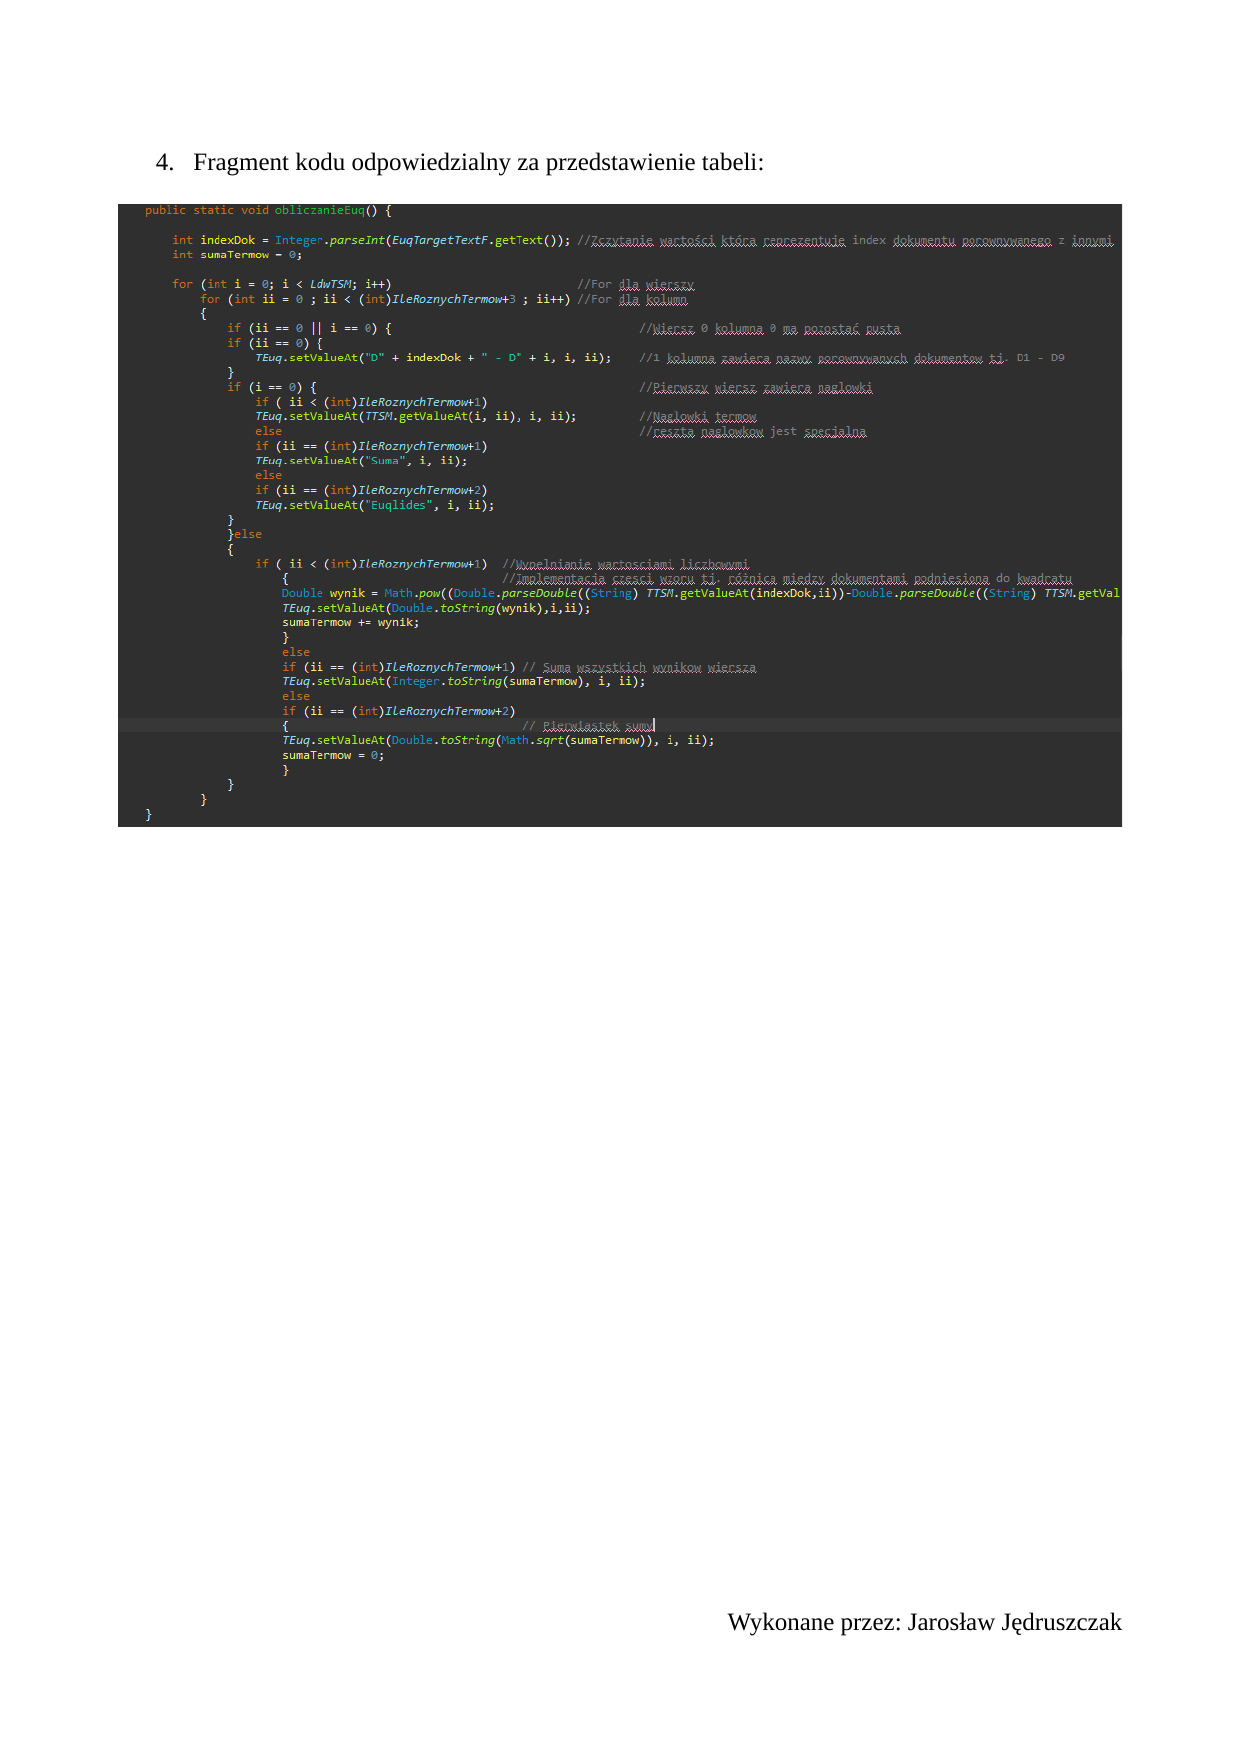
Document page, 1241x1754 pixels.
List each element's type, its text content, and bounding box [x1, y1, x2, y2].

list Fragment kodu odpowiedzialny za przedstawienie tabeli: [156, 147, 1122, 176]
picture [118, 204, 1123, 827]
